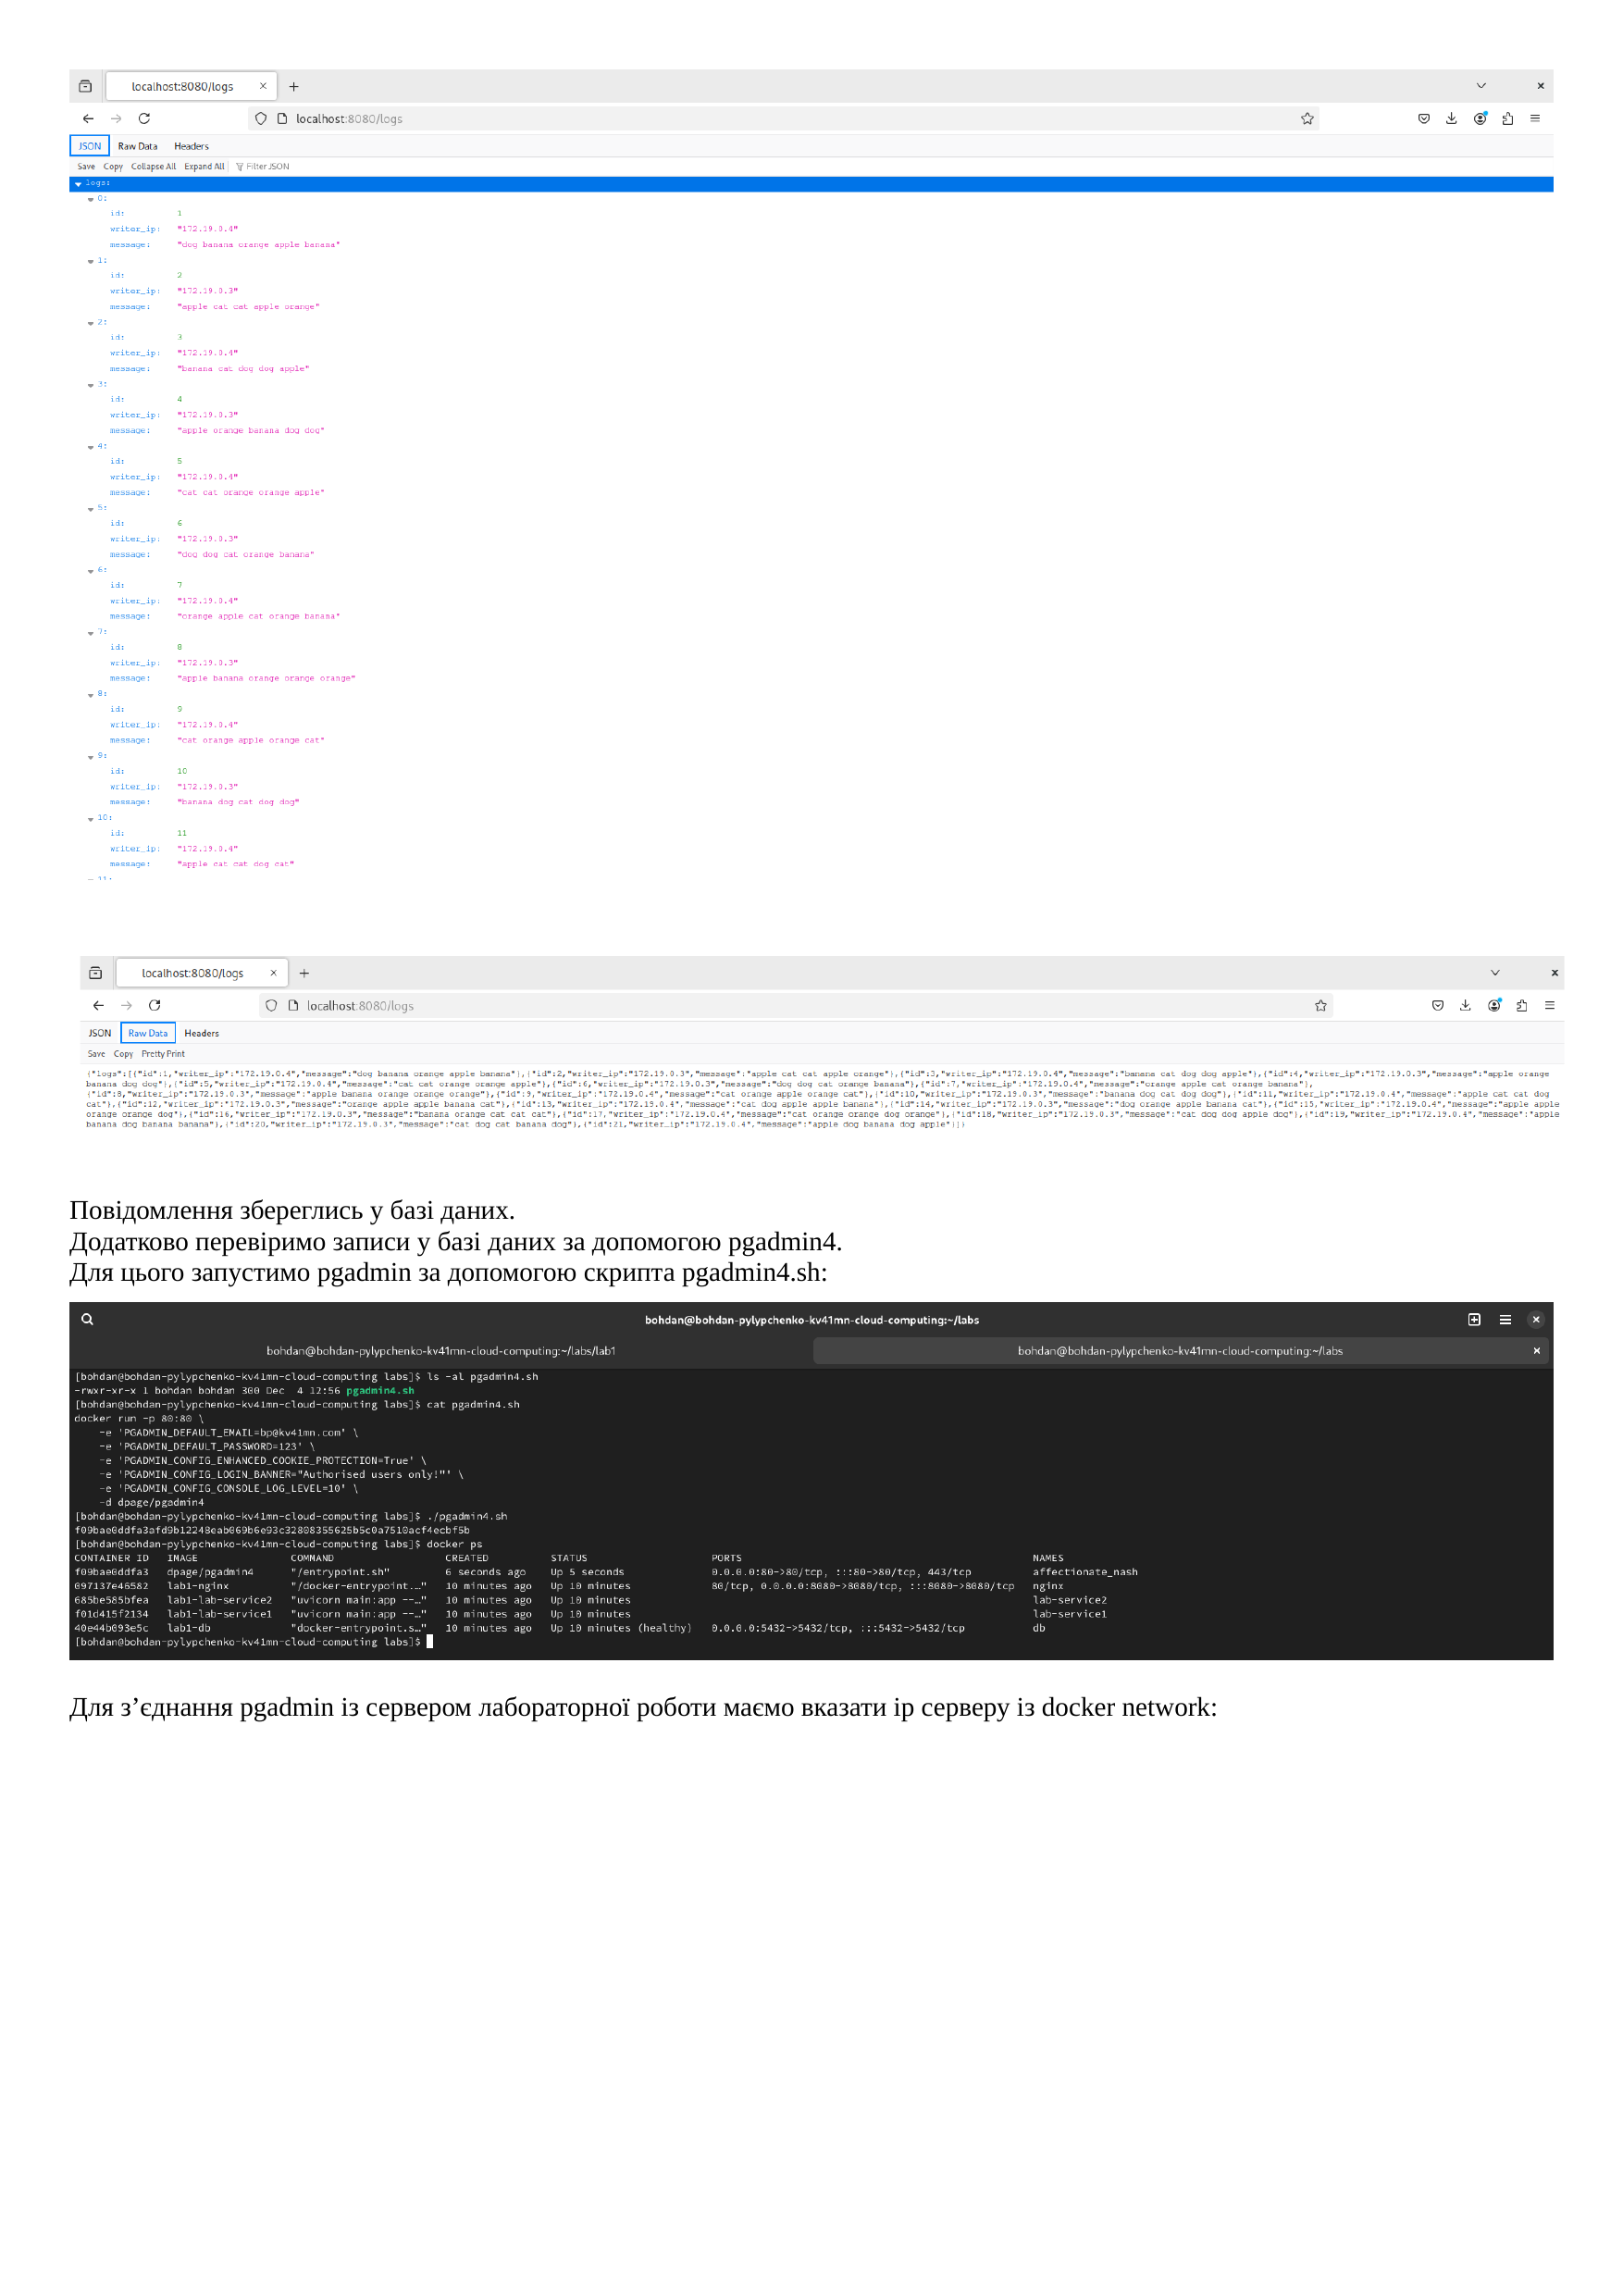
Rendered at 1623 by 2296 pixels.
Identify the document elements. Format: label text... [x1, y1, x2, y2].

picture [80, 956, 1565, 1132]
picture [69, 69, 1554, 880]
picture [69, 1302, 1554, 1660]
text Для з’єднання pgadmin із сервером лабораторної роботи маємо вказати ip серверу із docker network: [69, 1660, 1554, 1722]
text Повідомлення збереглись у базі даних. [69, 1163, 1554, 1225]
text Для цього запустимо pgadmin за допомогою скрипта pgadmin4.sh: [69, 1256, 1554, 1287]
text Додатково перевіримо записи у базі даних за допомогою pgadmin4. [69, 1225, 1554, 1256]
